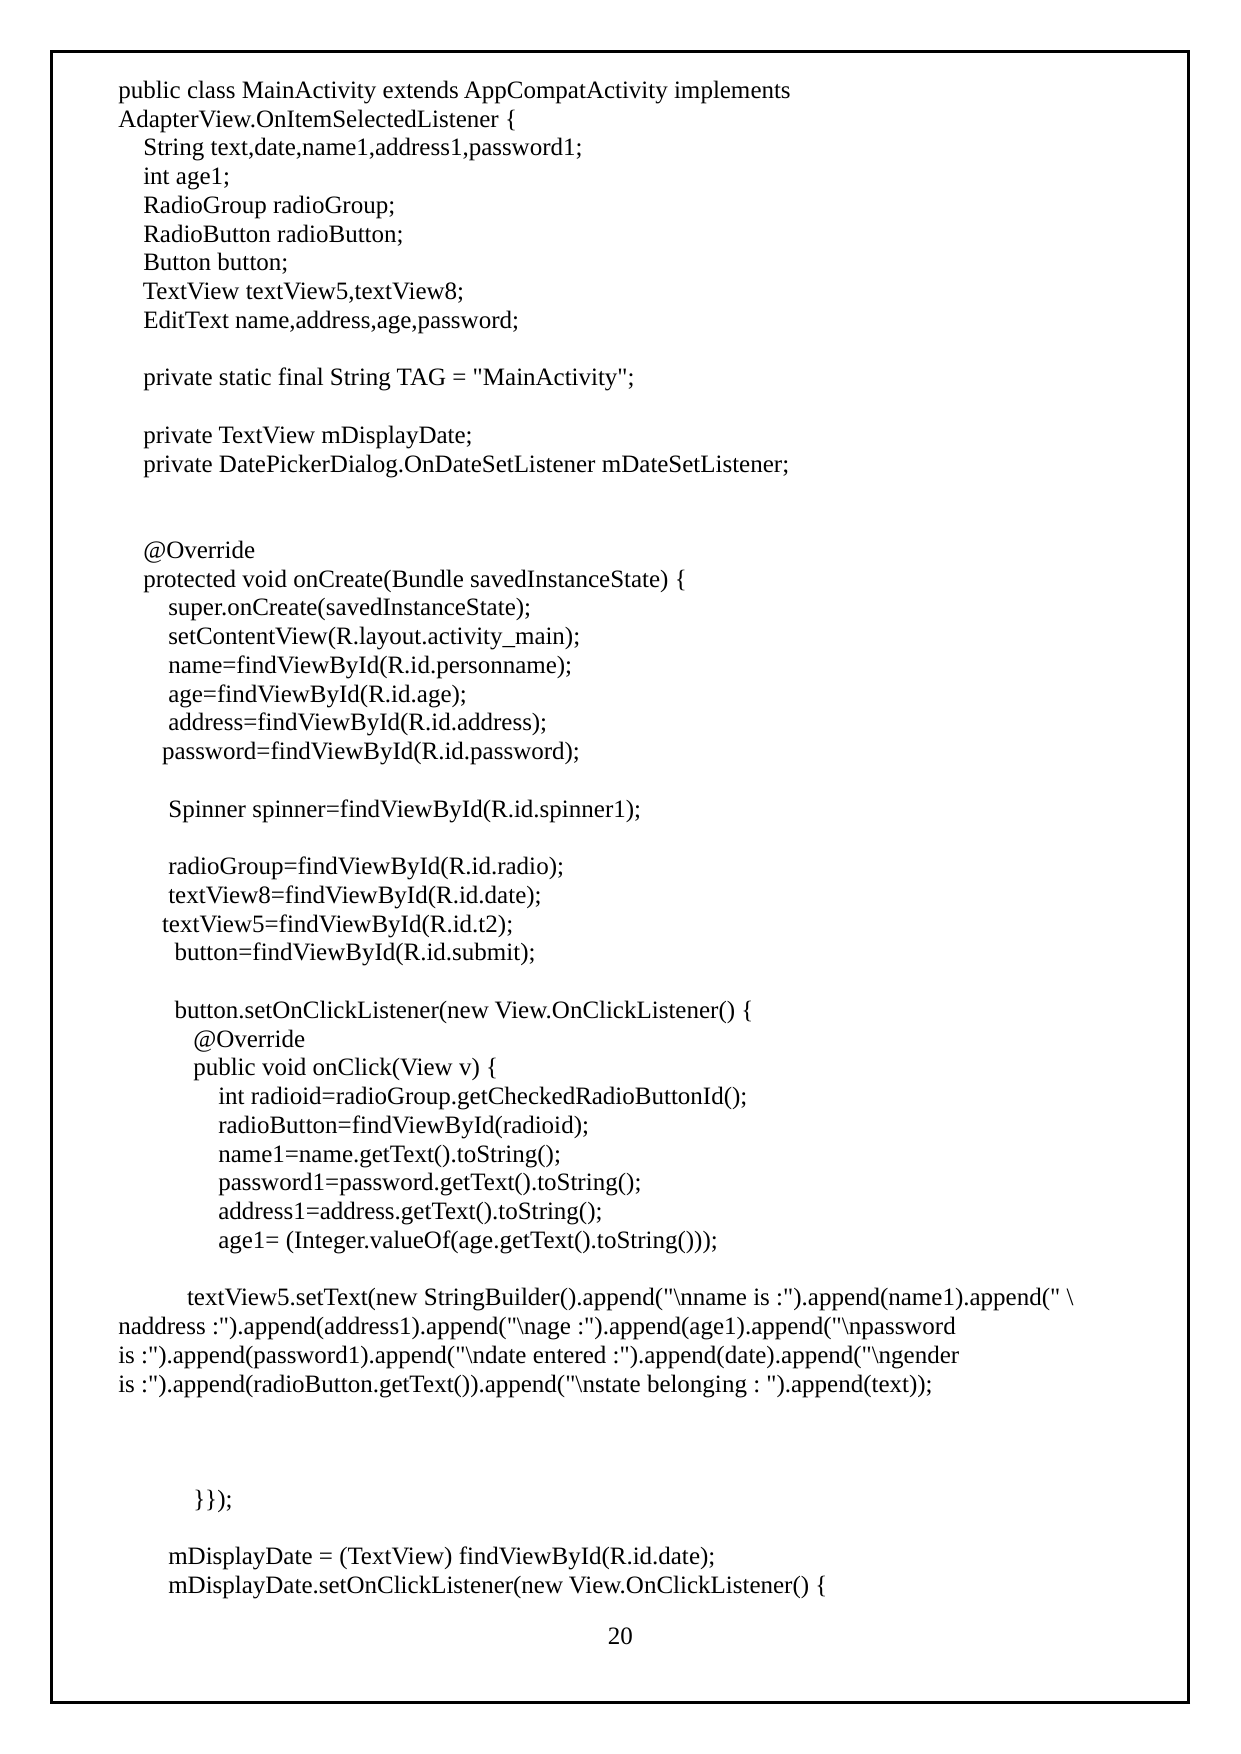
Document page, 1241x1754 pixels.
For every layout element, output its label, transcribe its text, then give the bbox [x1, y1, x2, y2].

text address=findViewById(R.id.address); [118, 707, 1122, 736]
text RadioButton radioButton; [118, 219, 1122, 247]
text textView8=findViewById(R.id.date); [118, 880, 1122, 909]
text int radioid=radioGroup.getCheckedRadioButtonId(); [118, 1081, 1122, 1110]
text radioGroup=findViewById(R.id.radio); [118, 851, 1122, 880]
text protected void onCreate(Bundle savedInstanceState) { [118, 564, 1122, 592]
text age1= (Integer.valueOf(age.getText().toString())); [118, 1225, 1122, 1254]
text button=findViewById(R.id.submit); [118, 937, 1122, 966]
text }}); [118, 1484, 1122, 1512]
text @Override [118, 535, 1122, 564]
text public void onClick(View v) { [118, 1052, 1122, 1081]
text password=findViewById(R.id.password); [118, 736, 1122, 765]
text setContentView(R.layout.activity_main); [118, 621, 1122, 650]
text int age1; [118, 161, 1122, 190]
text password1=password.getText().toString(); [118, 1167, 1122, 1196]
text name1=name.getText().toString(); [118, 1139, 1122, 1167]
text private static final String TAG = "MainActivity"; [118, 362, 1122, 391]
text radioButton=findViewById(radioid); [118, 1110, 1122, 1139]
text private DatePickerDialog.OnDateSetListener mDateSetListener; [118, 449, 1122, 477]
text super.onCreate(savedInstanceState); [118, 592, 1122, 621]
text RadioGroup radioGroup; [118, 190, 1122, 219]
text TextView textView5,textView8; [118, 276, 1122, 305]
text textView5.setText(new StringBuilder().append("\nname is :").append(name1).append(" \naddress :").append(address1).append("\nage :").append(age1).append("\npassword is :").append(password1).append("\ndate entered :").append(date).append("\ngender is :").append(radioButton.getText()).append("\nstate belonging : ").append(text)); [118, 1282, 1122, 1397]
text name=findViewById(R.id.personname); [118, 650, 1122, 679]
text button.setOnClickListener(new View.OnClickListener() { [118, 995, 1122, 1024]
text mDisplayDate.setOnClickListener(new View.OnClickListener() { [118, 1570, 1122, 1599]
text @Override [118, 1024, 1122, 1052]
text EditText name,address,age,password; [118, 305, 1122, 334]
text private TextView mDisplayDate; [118, 420, 1122, 449]
text Spinner spinner=findViewById(R.id.spinner1); [118, 794, 1122, 822]
text mDisplayDate = (TextView) findViewById(R.id.date); [118, 1541, 1122, 1570]
text address1=address.getText().toString(); [118, 1196, 1122, 1225]
text Button button; [118, 247, 1122, 276]
text String text,date,name1,address1,password1; [118, 132, 1122, 161]
text age=findViewById(R.id.age); [118, 679, 1122, 707]
text textView5=findViewById(R.id.t2); [118, 909, 1122, 937]
text public class MainActivity extends AppCompatActivity implements AdapterView.OnItemSelectedListener { [118, 75, 1122, 132]
